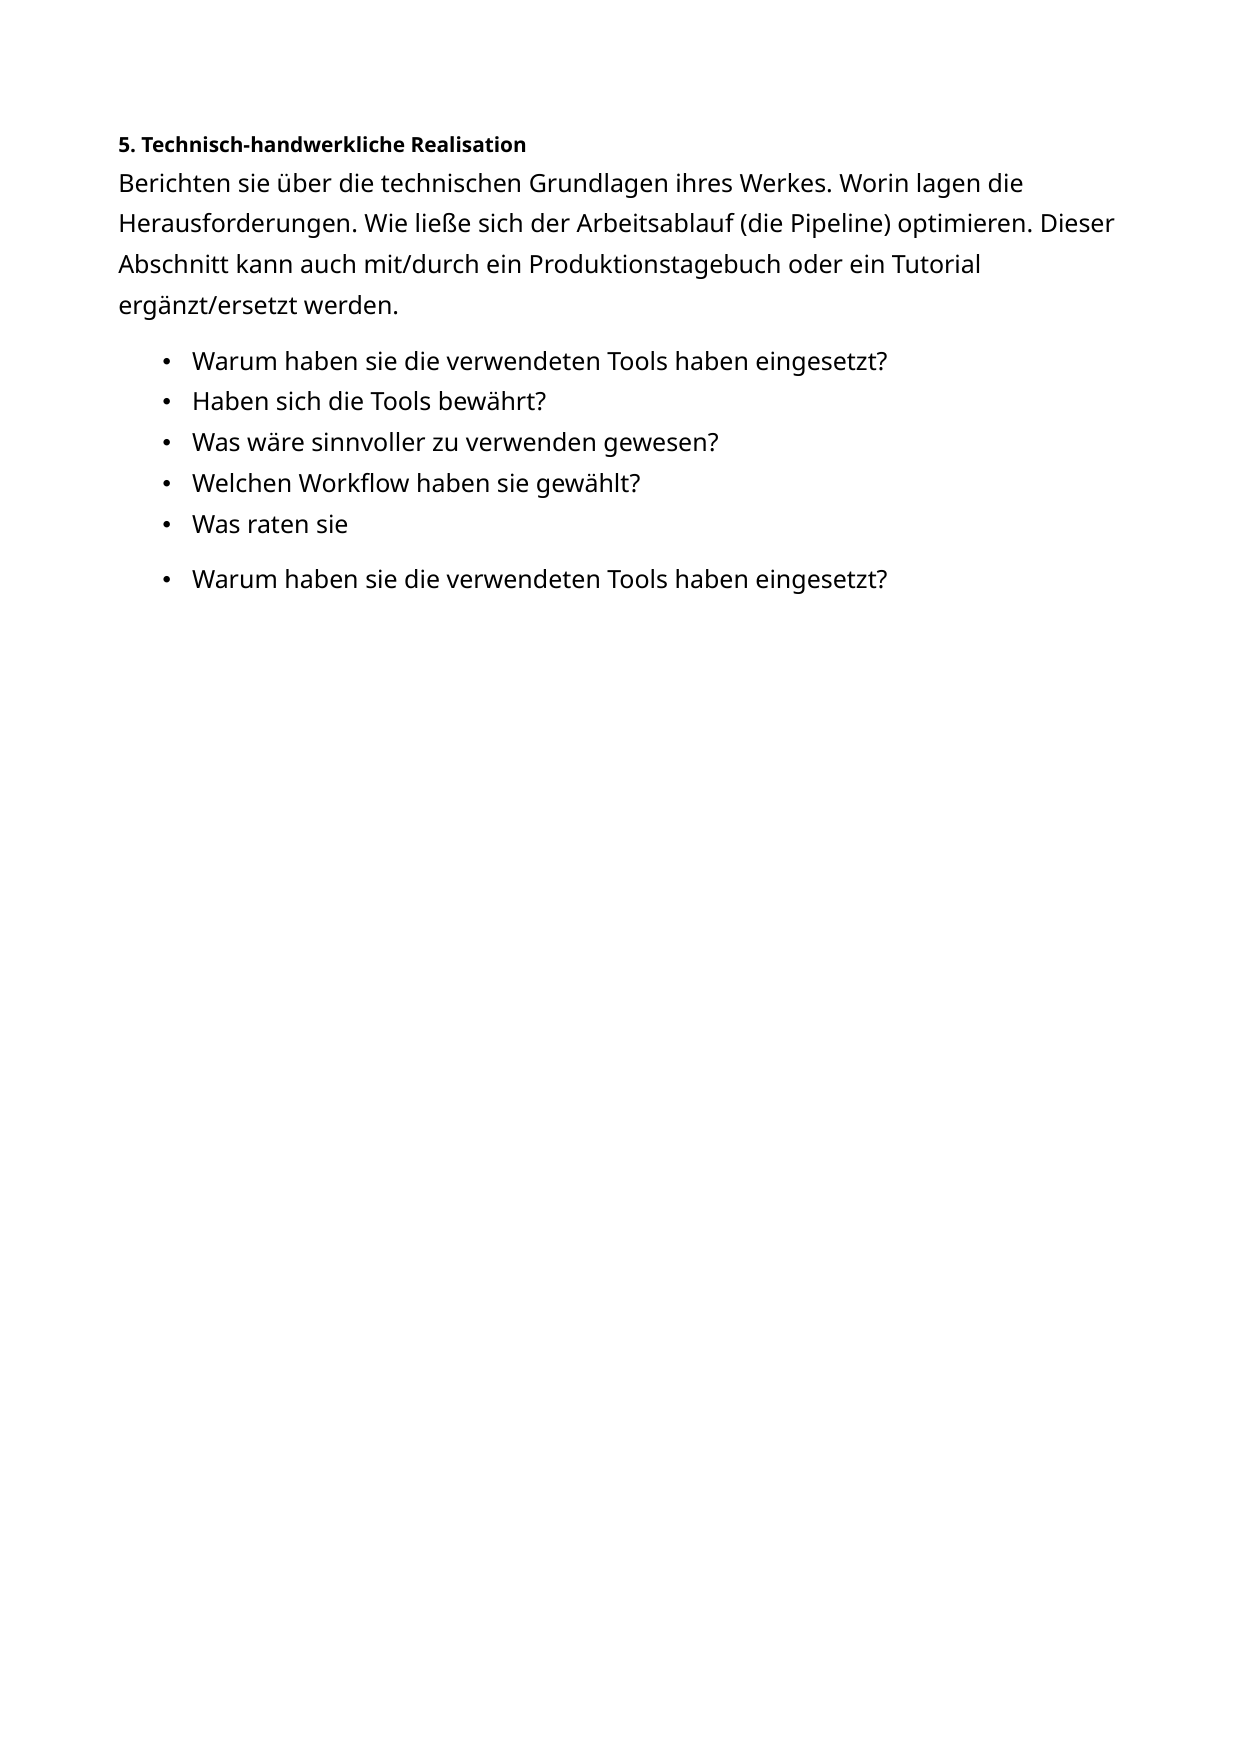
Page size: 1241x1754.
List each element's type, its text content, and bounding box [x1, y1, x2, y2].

list Was raten sie [162, 507, 1122, 541]
subtitle 5. Technisch-handwerkliche Realisation [118, 131, 1122, 159]
list Warum haben sie die verwendeten Tools haben eingesetzt? [162, 562, 1122, 596]
list Haben sich die Tools bewährt? [162, 384, 1122, 418]
list Warum haben sie die verwendeten Tools haben eingesetzt? [162, 343, 1122, 377]
list Welchen Workflow haben sie gewählt? [162, 466, 1122, 500]
list Was wäre sinnvoller zu verwenden gewesen? [162, 425, 1122, 459]
text Berichten sie über die technischen Grundlagen ihres Werkes. Worin lagen die Herausforderungen. Wie ließe sich der Arbeitsablauf (die Pipeline) optimieren. Dieser Abschnitt kann auch mit/durch ein Produktionstagebuch oder ein Tutorial ergänzt/ersetzt werden. [118, 165, 1122, 322]
